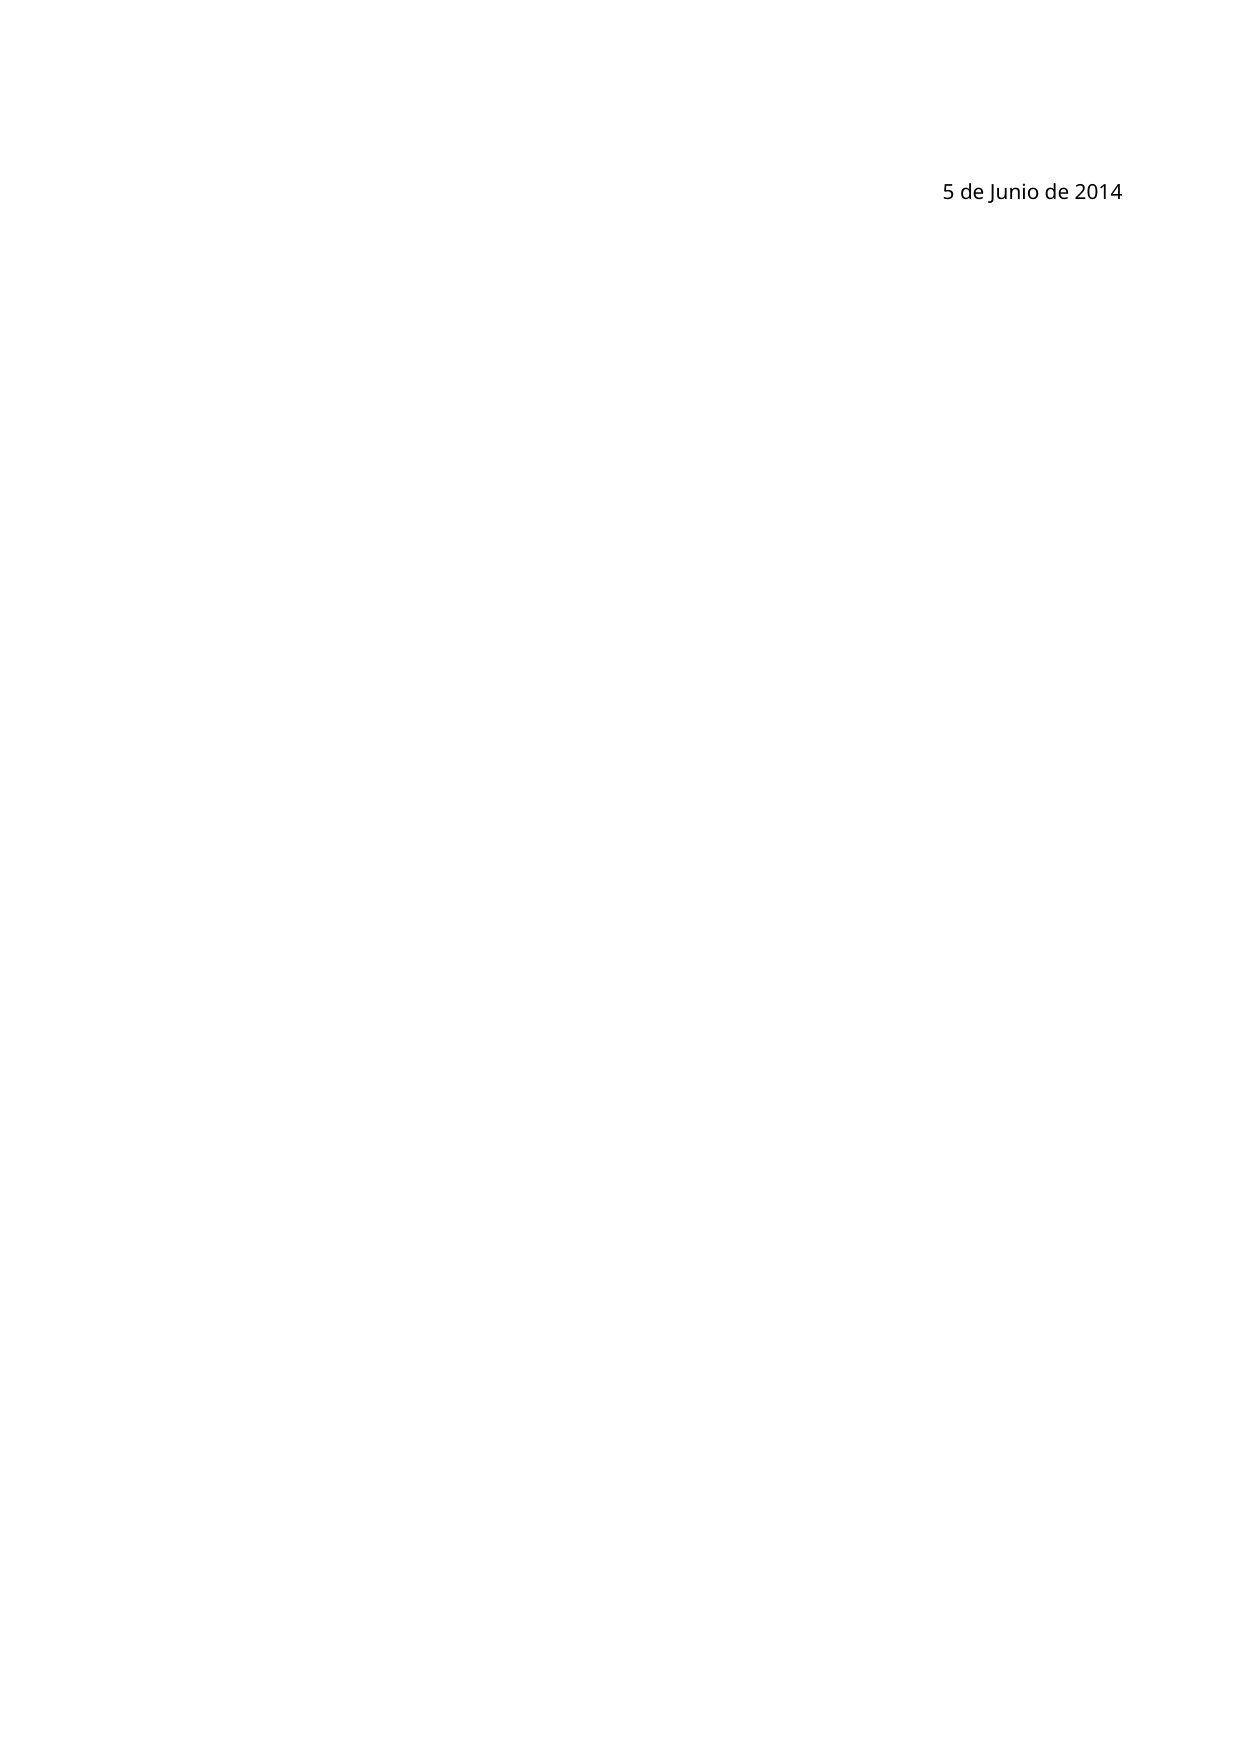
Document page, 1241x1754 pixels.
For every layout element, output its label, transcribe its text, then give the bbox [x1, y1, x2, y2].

text 5 de Junio de 2014 [148, 177, 1122, 205]
